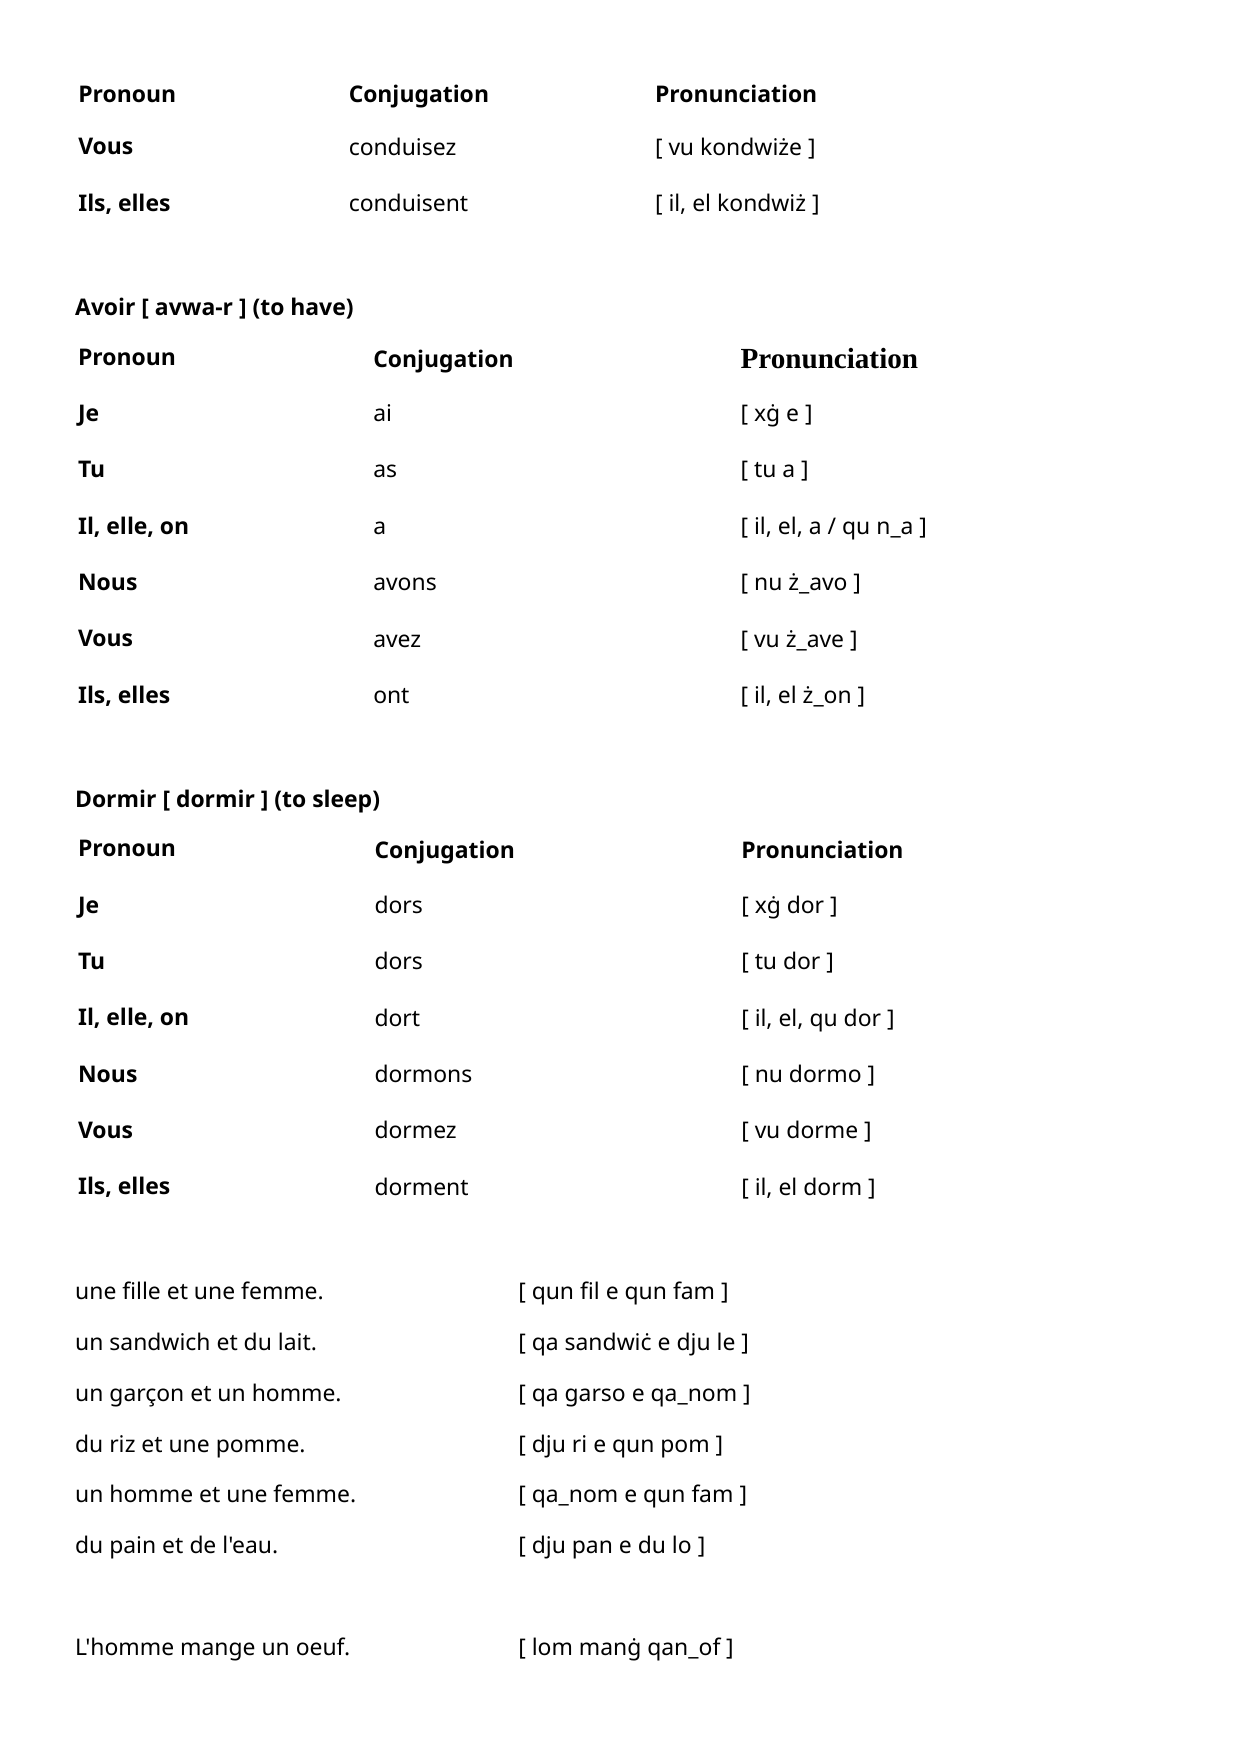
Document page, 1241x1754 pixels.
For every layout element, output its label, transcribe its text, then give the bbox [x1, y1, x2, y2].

table_header Pronunciation [652, 75, 1165, 127]
table_cell Nous [75, 563, 370, 619]
table_cell a [370, 507, 737, 563]
table_cell [ xġ e ] [738, 394, 1165, 450]
table_cell conduisez [346, 127, 652, 184]
table_cell [ vu kondwiże ] [652, 127, 1165, 184]
table_cell [ il, el ż_on ] [738, 676, 1165, 732]
table_cell Tu [75, 450, 370, 507]
table_cell Ils, elles [75, 676, 370, 732]
table_cell avez [370, 619, 737, 676]
table_cell Vous [75, 127, 346, 184]
table_cell Ils, elles [75, 1168, 371, 1224]
table_cell [ vu dorme ] [738, 1111, 1165, 1167]
table_cell Ils, elles [75, 184, 346, 240]
table_header Pronoun [75, 829, 371, 886]
table_cell [ nu ż_avo ] [738, 563, 1165, 619]
text une fille et une femme. [ qun fil e qun fam ] [75, 1275, 1165, 1306]
text du pain et de l'eau. [ dju pan e du lo ] [75, 1529, 1165, 1561]
table_cell [ tu a ] [738, 450, 1165, 507]
table_cell Il, elle, on [75, 507, 370, 563]
table_cell ai [370, 394, 737, 450]
table_header Conjugation [346, 75, 652, 127]
text un sandwich et du lait. [ qa sandwiċ e dju le ] [75, 1326, 1165, 1357]
subtitle Dormir [ dormir ] (to sleep) [75, 783, 1165, 814]
table_cell [ vu ż_ave ] [738, 619, 1165, 676]
table_cell Il, elle, on [75, 998, 371, 1055]
text L'homme mange un oeuf. [ lom manġ qan_of ] [75, 1631, 1165, 1662]
table_header Pronunciation [738, 338, 1165, 394]
table_cell as [370, 450, 737, 507]
table_cell dors [371, 942, 738, 998]
text un homme et une femme. [ qa_nom e qun fam ] [75, 1478, 1165, 1510]
table_cell dors [371, 886, 738, 942]
table_cell conduisent [346, 184, 652, 240]
table_header Conjugation [370, 338, 737, 394]
table_cell dormez [371, 1111, 738, 1167]
table_cell [ xġ dor ] [738, 886, 1165, 942]
table_header Pronunciation [738, 829, 1165, 886]
table_cell Tu [75, 942, 371, 998]
table_cell dorment [371, 1168, 738, 1224]
table_cell [ tu dor ] [738, 942, 1165, 998]
subtitle Avoir [ avwa-r ] (to have) [75, 291, 1165, 323]
table_cell [ il, el, a / qu n_a ] [738, 507, 1165, 563]
table_cell Nous [75, 1055, 371, 1111]
table_header Conjugation [371, 829, 738, 886]
table_cell Je [75, 394, 370, 450]
table_header Pronoun [75, 75, 346, 127]
table_cell avons [370, 563, 737, 619]
table_cell Vous [75, 619, 370, 676]
table_cell [ il, el, qu dor ] [738, 998, 1165, 1055]
table_cell Vous [75, 1111, 371, 1167]
table_cell Je [75, 886, 371, 942]
table_header Pronoun [75, 338, 370, 394]
table_cell dort [371, 998, 738, 1055]
text un garçon et un homme. [ qa garso e qa_nom ] [75, 1377, 1165, 1408]
table_cell [ nu dormo ] [738, 1055, 1165, 1111]
table_cell [ il, el kondwiż ] [652, 184, 1165, 240]
table_cell dormons [371, 1055, 738, 1111]
table_cell ont [370, 676, 737, 732]
text du riz et une pomme. [ dju ri e qun pom ] [75, 1427, 1165, 1459]
table_cell [ il, el dorm ] [738, 1168, 1165, 1224]
